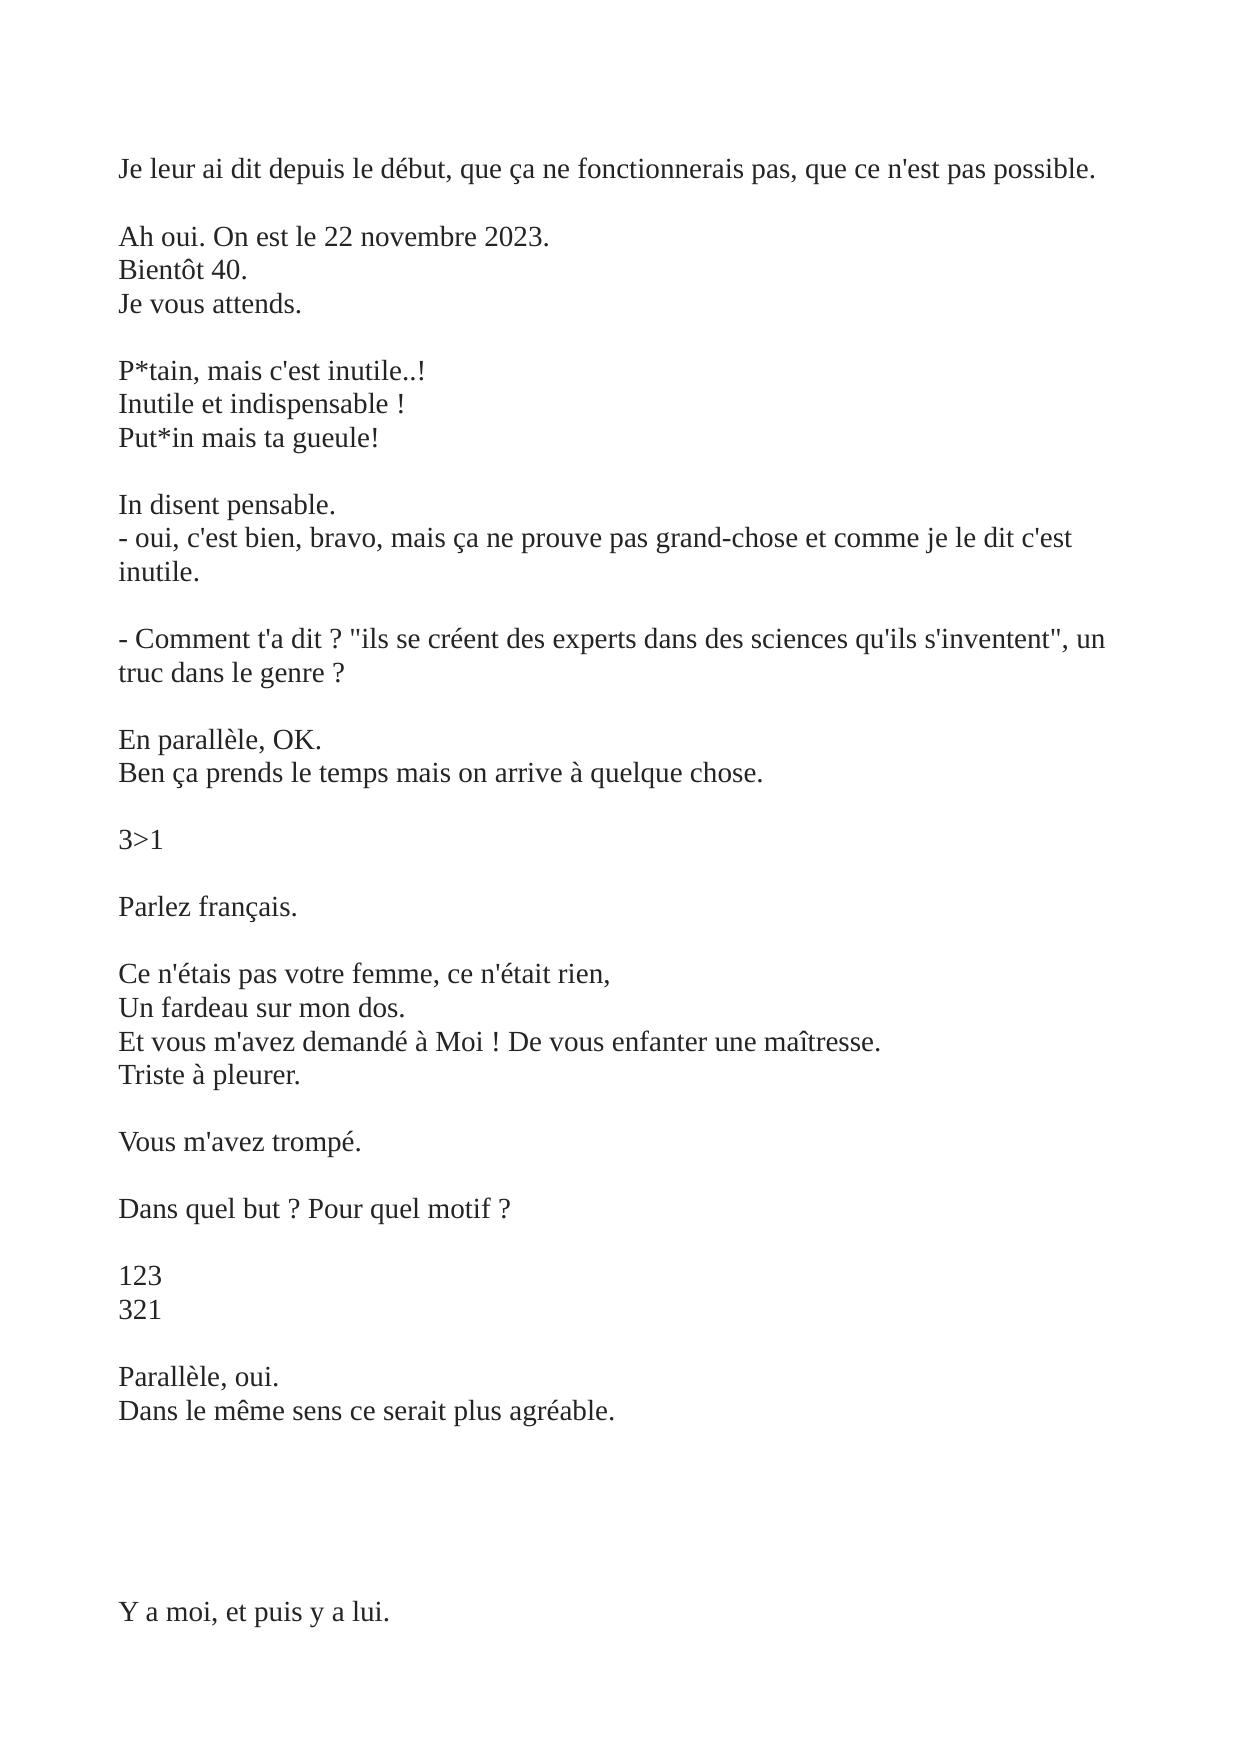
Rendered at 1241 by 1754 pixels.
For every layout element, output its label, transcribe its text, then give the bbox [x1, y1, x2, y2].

text Dans quel but ? Pour quel motif ? [118, 1191, 1122, 1225]
text Put*in mais ta gueule! [118, 420, 1122, 453]
text Et vous m'avez demandé à Moi ! De vous enfanter une maîtresse. [118, 1024, 1122, 1057]
text Ben ça prends le temps mais on arrive à quelque chose. [118, 755, 1122, 789]
text Parallèle, oui. [118, 1359, 1122, 1393]
text 321 [118, 1292, 1122, 1326]
text Parlez français. [118, 889, 1122, 923]
text Je vous attends. [118, 286, 1122, 319]
text Ah oui. On est le 22 novembre 2023. [118, 219, 1122, 252]
text In disent pensable. [118, 487, 1122, 521]
text Bientôt 40. [118, 252, 1122, 286]
text Un fardeau sur mon dos. [118, 990, 1122, 1024]
text Je leur ai dit depuis le début, que ça ne fonctionnerais pas, que ce n'est pas possible. [118, 152, 1122, 185]
text Inutile et indispensable ! [118, 386, 1122, 420]
text P*tain, mais c'est inutile..! [118, 353, 1122, 386]
text - oui, c'est bien, bravo, mais ça ne prouve pas grand-chose et comme je le dit c'est inutile. [118, 521, 1122, 588]
text Vous m'avez trompé. [118, 1124, 1122, 1158]
text En parallèle, OK. [118, 722, 1122, 755]
text Ce n'étais pas votre femme, ce n'était rien, [118, 957, 1122, 990]
text Dans le même sens ce serait plus agréable. [118, 1393, 1122, 1426]
text Y a moi, et puis y a lui. [118, 1594, 1122, 1627]
text Triste à pleurer. [118, 1057, 1122, 1091]
text - Comment t'a dit ? "ils se créent des experts dans des sciences qu'ils s'inventent", un truc dans le genre ? [118, 621, 1122, 688]
text 3>1 [118, 822, 1122, 856]
text 123 [118, 1258, 1122, 1292]
